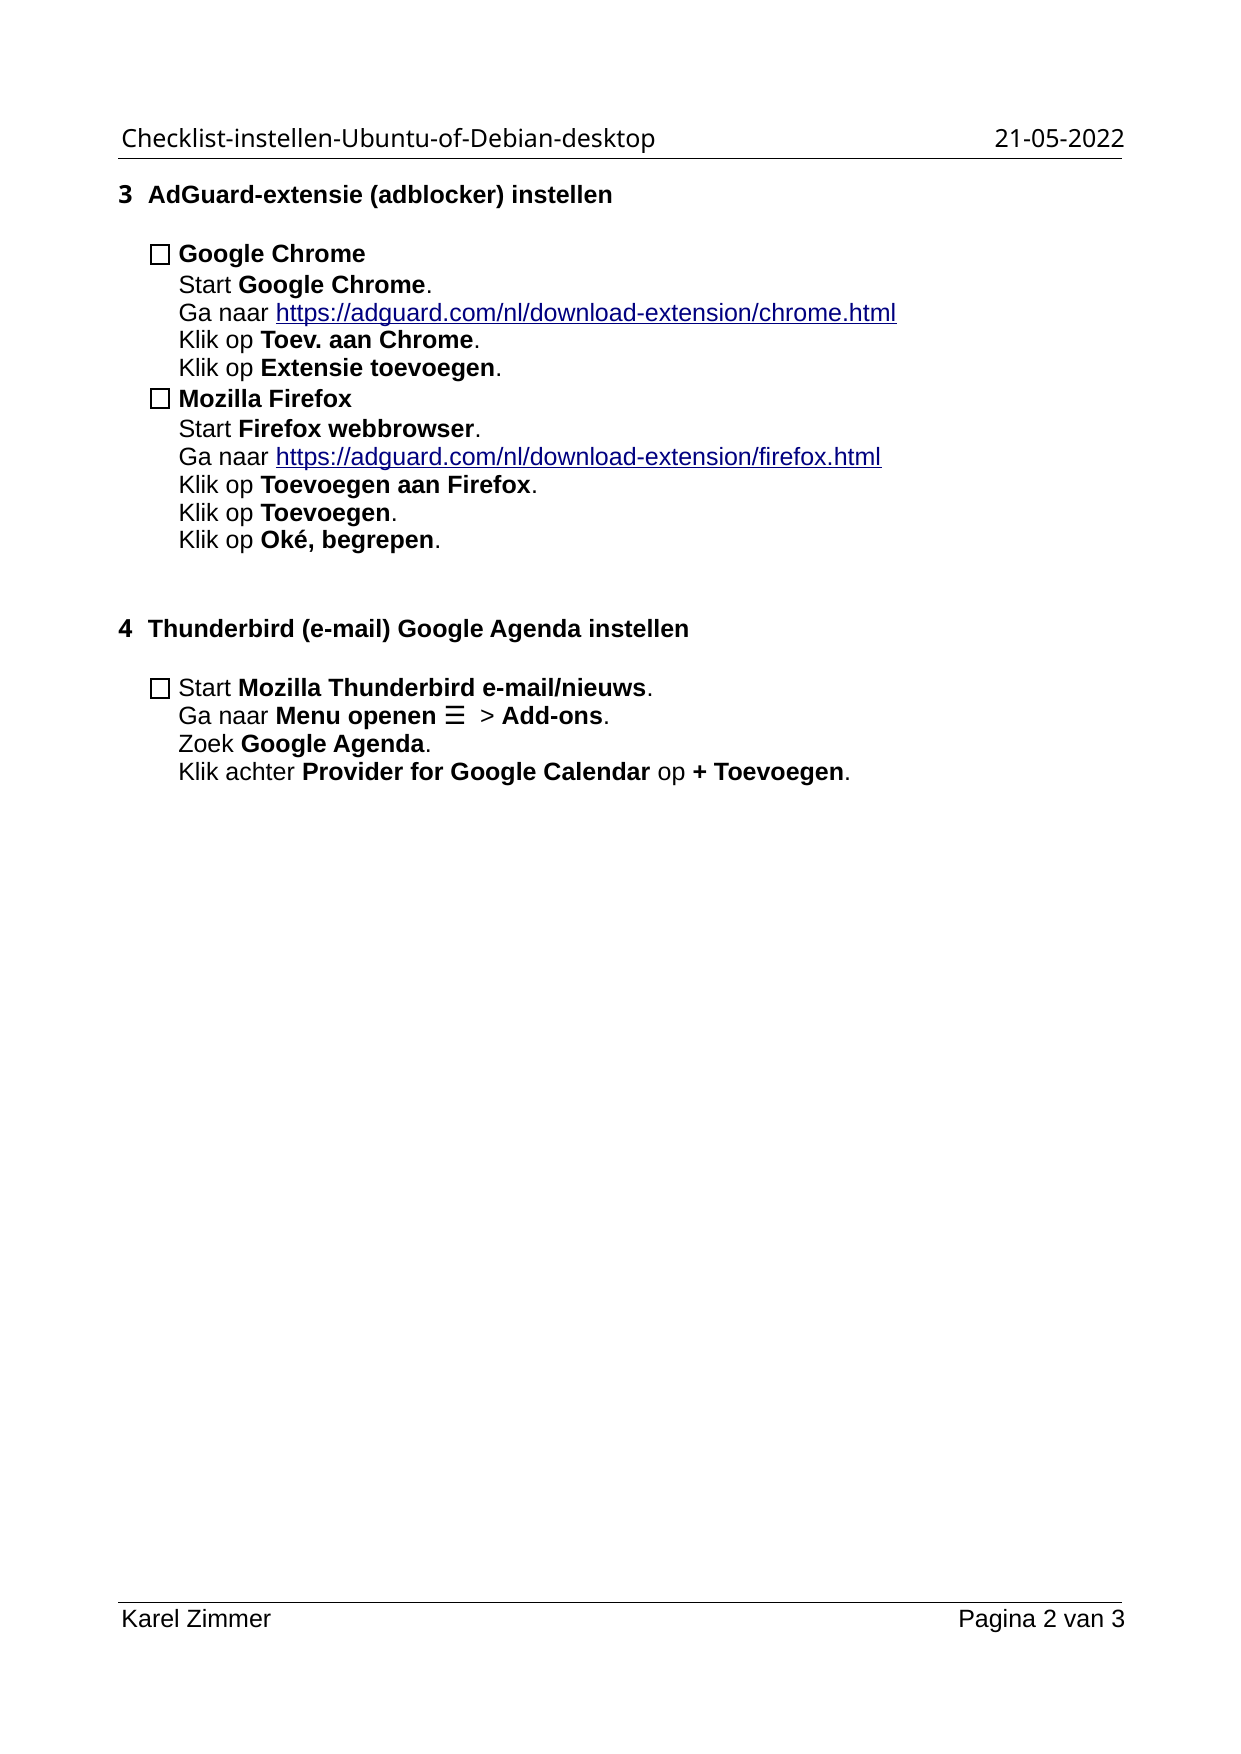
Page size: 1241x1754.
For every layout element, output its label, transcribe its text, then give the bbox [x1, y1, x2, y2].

table_cell Start Firefox webbrowser. Ga naar https://adguard.com/nl/download-extension/firefox.html Klik op Toevoegen aan Firefox. Klik op Toevoegen. Klik op Oké, begrepen. [177, 414, 1120, 555]
table_header Google Chrome [177, 239, 1120, 269]
table_cell [141, 269, 177, 383]
table_cell [141, 414, 177, 555]
table_header [141, 673, 177, 787]
list Thunderbird (e-mail) Google Agenda instellen [118, 611, 1122, 645]
table_cell Start Google Chrome. Ga naar https://adguard.com/nl/download-extension/chrome.html Klik op Toev. aan Chrome. Klik op Extensie toevoegen. [177, 269, 1120, 383]
list AdGuard-extensie (adblocker) instellen [118, 177, 1122, 211]
table_header [141, 239, 177, 269]
table_header Start Mozilla Thunderbird e-mail/nieuws. Ga naar Menu openen ☰ > Add-ons. Zoek Google Agenda. Klik achter Provider for Google Calendar op + Toevoegen. [177, 673, 1122, 787]
table_cell [141, 383, 177, 413]
table_cell Mozilla Firefox [177, 383, 1120, 413]
